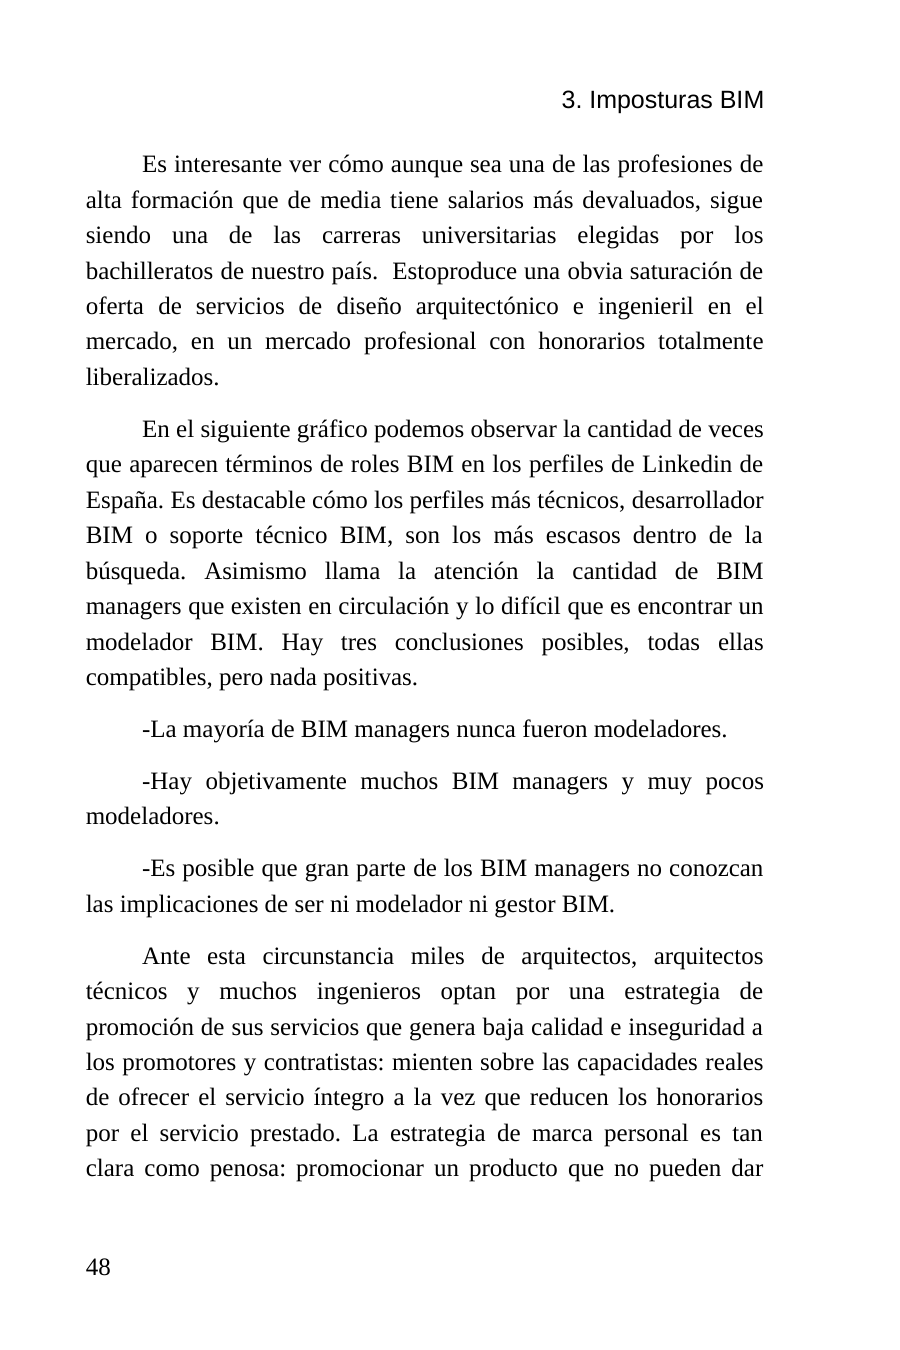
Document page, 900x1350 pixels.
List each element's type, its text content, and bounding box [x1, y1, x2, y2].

text En el siguiente gráfico podemos observar la cantidad de veces que aparecen términos de roles BIM en los perfiles de Linkedin de España. Es destacable cómo los perfiles más técnicos, desarrollador BIM o soporte técnico BIM, son los más escasos dentro de la búsqueda. Asimismo llama la atención la cantidad de BIM managers que existen en circulación y lo difícil que es encontrar un modelador BIM. Hay tres conclusiones posibles, todas ellas compatibles, pero nada positivas. [86, 409, 764, 692]
text -Hay objetivamente muchos BIM managers y muy pocos modeladores. [86, 761, 764, 832]
text Es interesante ver cómo aunque sea una de las profesiones de alta formación que de media tiene salarios más devaluados, sigue siendo una de las carreras universitarias elegidas por los bachilleratos de nuestro país. Estoproduce una obvia saturación de oferta de servicios de diseño arquitectónico e ingenieril en el mercado, en un mercado profesional con honorarios totalmente liberalizados. [86, 144, 764, 392]
text -Es posible que gran parte de los BIM managers no conozcan las implicaciones de ser ni modelador ni gestor BIM. [86, 848, 764, 919]
text Ante esta circunstancia miles de arquitectos, arquitectos técnicos y muchos ingenieros optan por una estrategia de promoción de sus servicios que genera baja calidad e inseguridad a los promotores y contratistas: mienten sobre las capacidades reales de ofrecer el servicio íntegro a la vez que reducen los honorarios por el servicio prestado. La estrategia de marca personal es tan clara como penosa: promocionar un producto que no pueden dar [86, 936, 764, 1184]
text -La mayoría de BIM managers nunca fueron modeladores. [86, 709, 764, 744]
